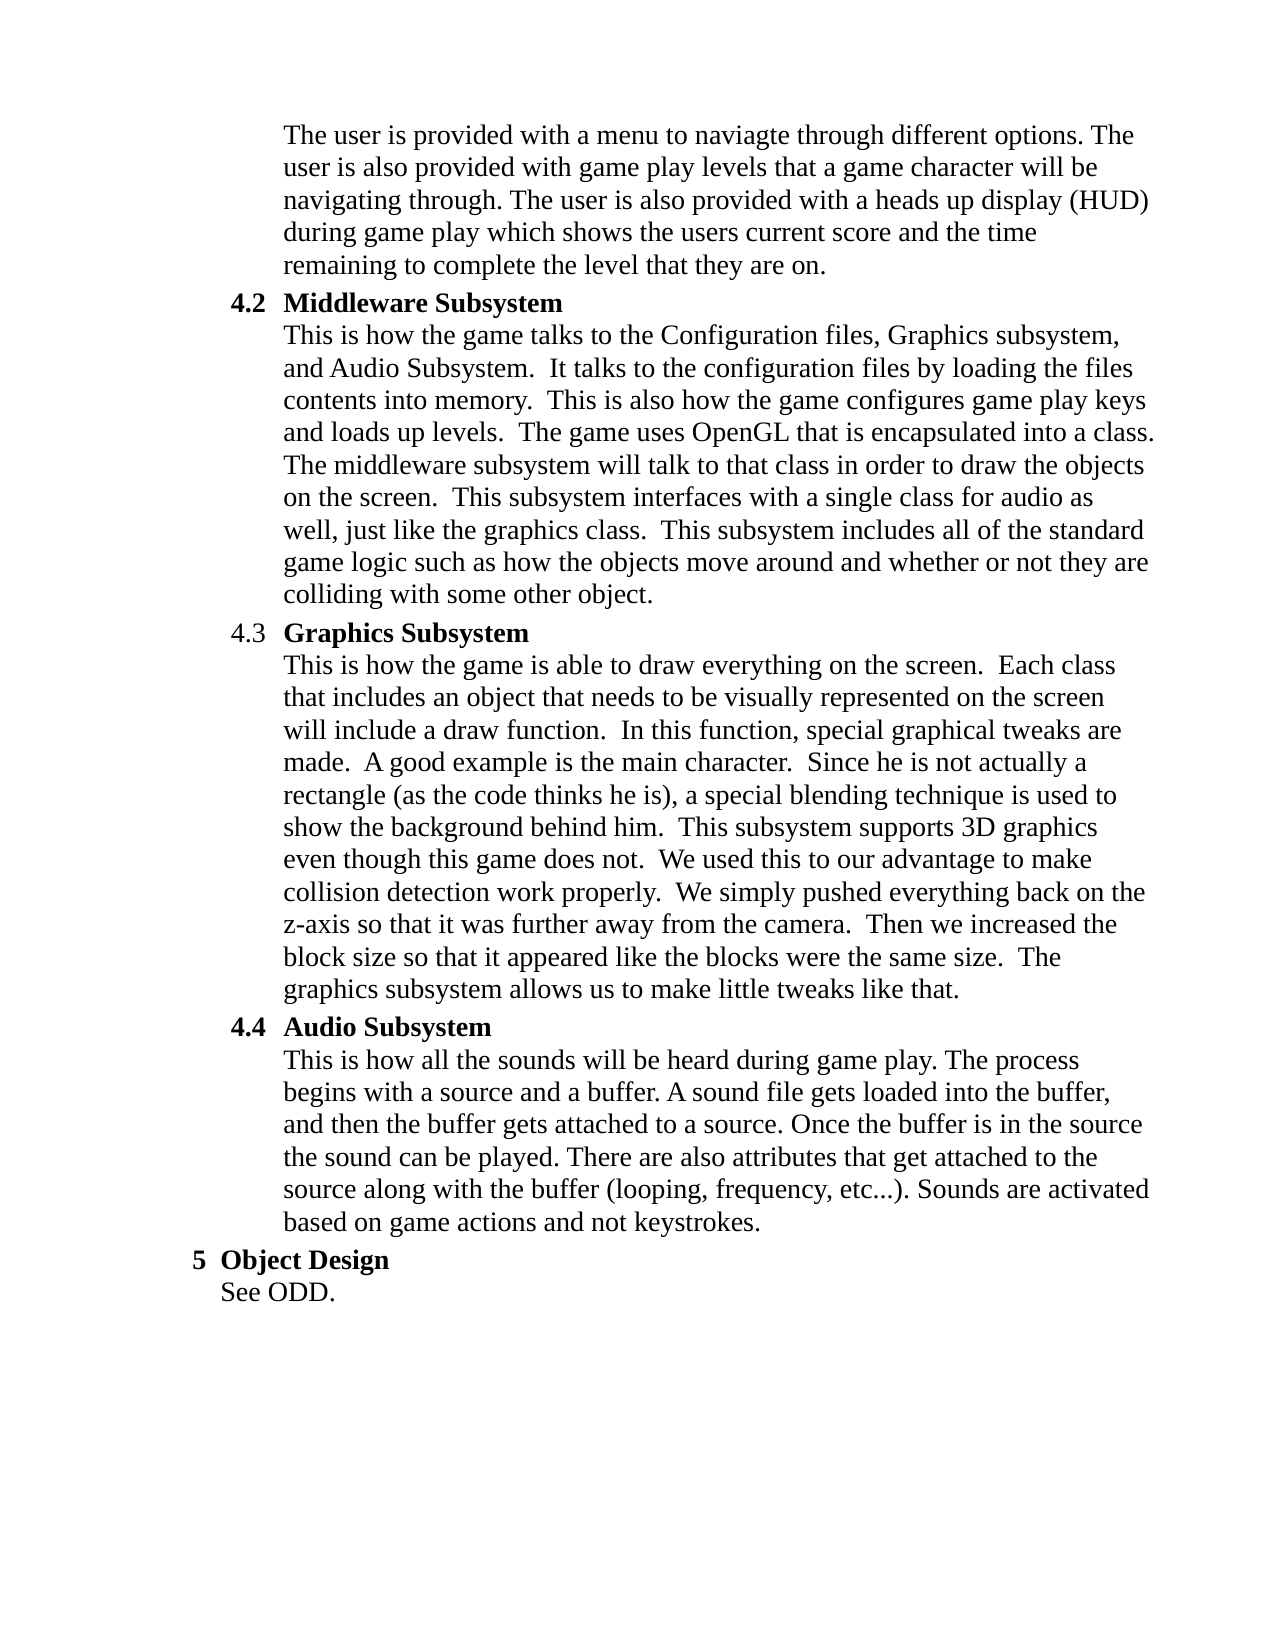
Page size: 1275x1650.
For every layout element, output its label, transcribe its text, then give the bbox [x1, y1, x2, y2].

list The user is provided with a menu to naviagte through different options. The user is also provided with game play levels that a game character will be navigating through. The user is also provided with a heads up display (HUD) during game play which shows the users current score and the time remaining to complete the level that they are on. [231, 118, 1157, 280]
list Audio Subsystem This is how all the sounds will be heard during game play. The process begins with a source and a buffer. A sound file gets loaded into the buffer, and then the buffer gets attached to a source. Once the buffer is in the source the sound can be played. There are also attributes that get attached to the source along with the buffer (looping, frequency, etc...). Sounds are activated based on game actions and not keystrokes. [231, 1010, 1157, 1237]
list 5 Object Design See ODD. [118, 1243, 1157, 1308]
list Middleware Subsystem This is how the game talks to the Configuration files, Graphics subsystem, and Audio Subsystem. It talks to the configuration files by loading the files contents into memory. This is also how the game configures game play keys and loads up levels. The game uses OpenGL that is encapsulated into a class. The middleware subsystem will talk to that class in order to draw the objects on the screen. This subsystem interfaces with a single class for audio as well, just like the graphics class. This subsystem includes all of the standard game logic such as how the objects move around and whether or not they are colliding with some other object. [231, 286, 1157, 610]
list Graphics Subsystem This is how the game is able to draw everything on the screen. Each class that includes an object that needs to be visually represented on the screen will include a draw function. In this function, special graphical tweaks are made. A good example is the main character. Since he is not actually a rectangle (as the code thinks he is), a special blending technique is used to show the background behind him. This subsystem supports 3D graphics even though this game does not. We used this to our advantage to make collision detection work properly. We simply pushed everything back on the z-axis so that it was further away from the camera. Then we increased the block size so that it appeared like the blocks were the same size. The graphics subsystem allows us to make little tweaks like that. [231, 616, 1157, 1004]
